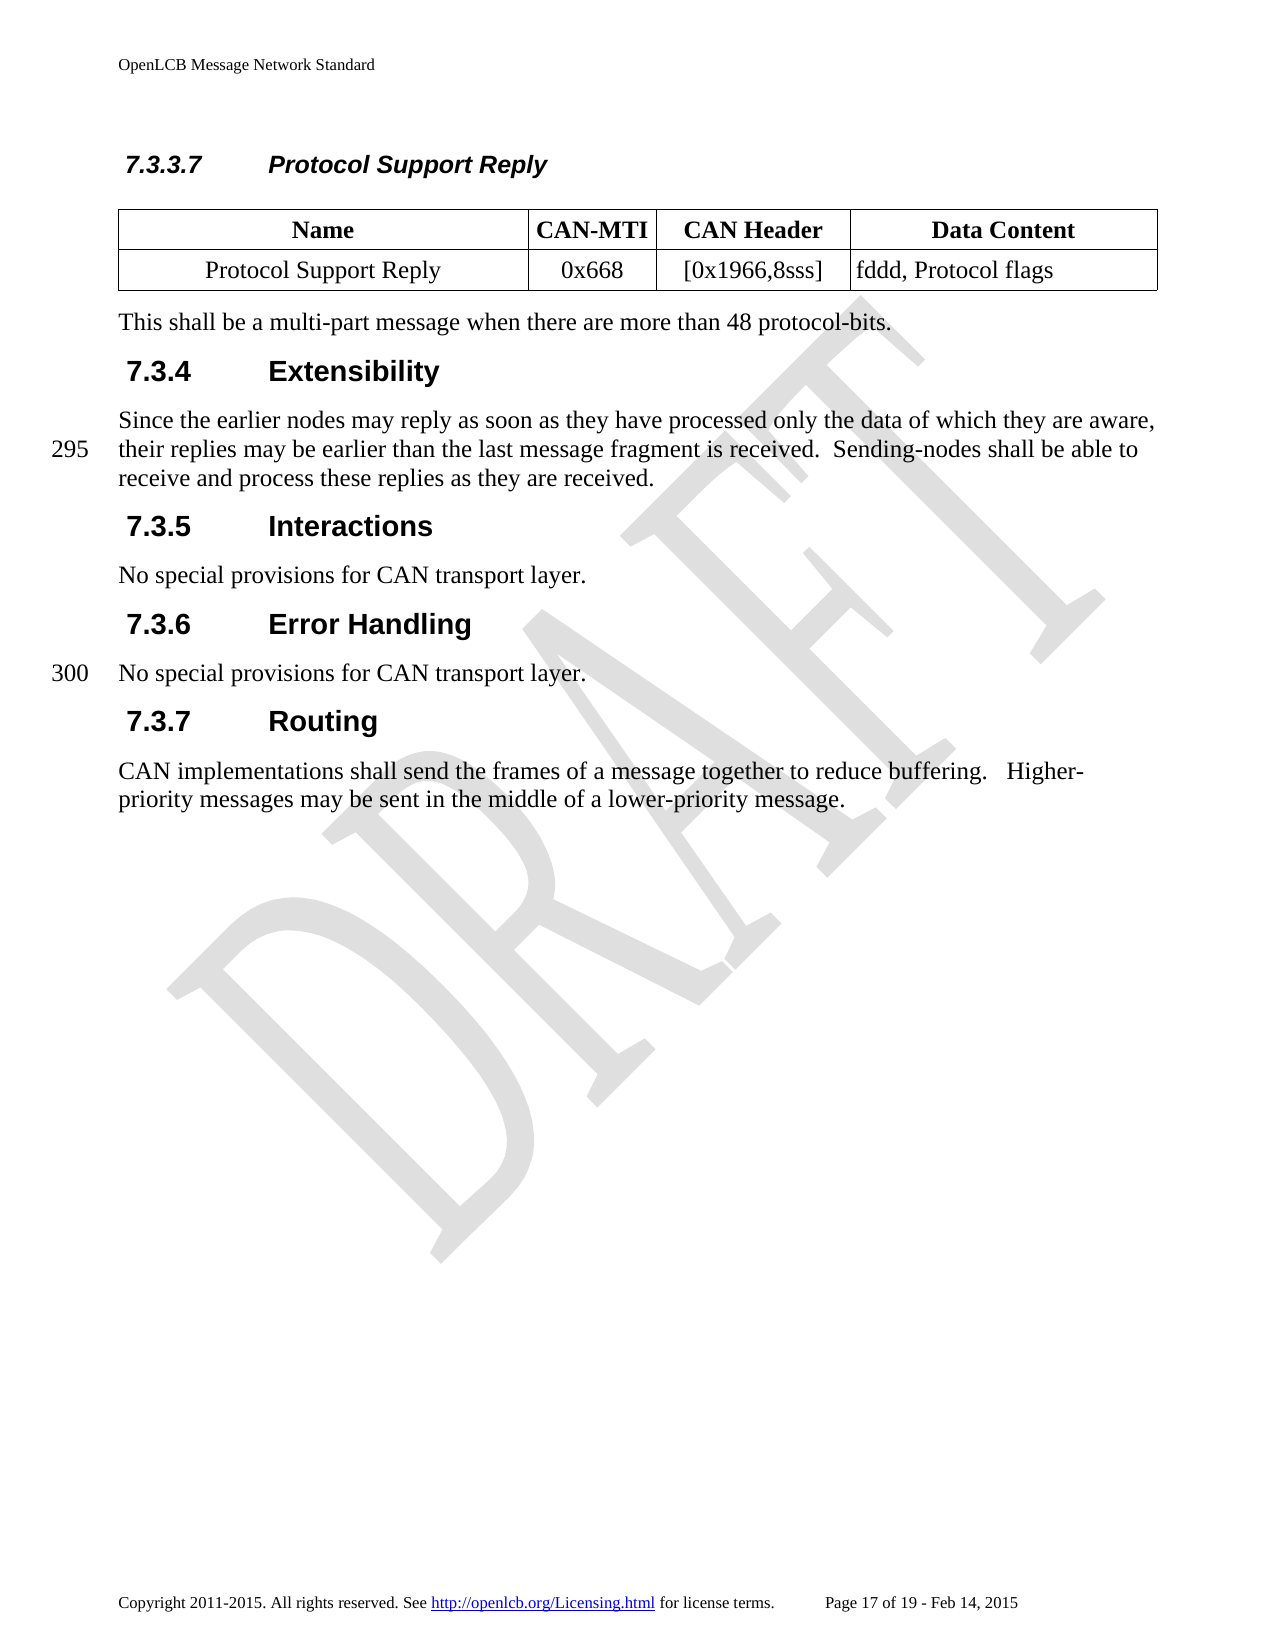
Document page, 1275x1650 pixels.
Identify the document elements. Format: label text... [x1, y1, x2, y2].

table_header CAN-MTI [529, 210, 656, 249]
text Since the earlier nodes may reply as soon as they have processed only the data of which they are aware, their replies may be earlier than the last message fragment is received. Sending-nodes shall be able to receive and process these replies as they are received. [118, 405, 911, 491]
text CAN implementations shall send the frames of a message together to reduce buffering. Higher-priority messages may be sent in the middle of a lower-priority message. [118, 756, 404, 813]
subtitle Routing [118, 704, 596, 738]
subtitle [1067, 607, 1157, 640]
text [1023, 560, 1157, 589]
text CAN implementations shall send the frames of a message together to reduce buffering. Higher-priority messages may be sent in the middle of a lower-priority message. [456, 756, 648, 813]
subtitle [684, 704, 857, 738]
table_cell fddd, Protocol flags [851, 250, 1157, 289]
text No special provisions for CAN transport layer. [616, 658, 806, 687]
subtitle [972, 509, 1157, 543]
text [824, 560, 1009, 589]
table_header CAN Header [657, 210, 850, 249]
subtitle Error Handling [118, 607, 759, 640]
text CAN implementations shall send the frames of a message together to reduce buffering. Higher-priority messages may be sent in the middle of a lower-priority message. [761, 756, 1157, 813]
table_header Name [119, 210, 528, 249]
subtitle Extensibility [118, 354, 800, 387]
subtitle [678, 509, 963, 543]
text [722, 560, 831, 589]
table_cell 0x668 [529, 250, 656, 289]
subtitle [820, 607, 1046, 640]
text This shall be a multi-part message when there are more than 48 protocol-bits. [118, 307, 847, 336]
text This shall be a multi-part message when there are more than 48 protocol-bits. [874, 307, 1157, 336]
text CAN implementations shall send the frames of a message together to reduce buffering. Higher-priority messages may be sent in the middle of a lower-priority message. [629, 756, 713, 809]
subtitle Interactions [118, 509, 645, 543]
subtitle Protocol Support Reply [118, 150, 1157, 179]
text No special provisions for CAN transport layer. [118, 560, 708, 589]
subtitle [593, 704, 678, 738]
text No special provisions for CAN transport layer. [118, 658, 561, 687]
table_header Data Content [851, 210, 1157, 249]
subtitle [828, 354, 1157, 387]
text Since the earlier nodes may reply as soon as they have processed only the data of which they are aware, their replies may be earlier than the last message fragment is received. Sending-nodes shall be able to receive and process these replies as they are received. [868, 405, 1157, 491]
table_cell [0x1966,8sss] [657, 250, 850, 289]
text No special provisions for CAN transport layer. [820, 658, 1157, 687]
table_cell Protocol Support Reply [119, 250, 528, 289]
text No special provisions for CAN transport layer. [561, 658, 604, 687]
subtitle [769, 607, 813, 629]
subtitle [866, 704, 1157, 738]
